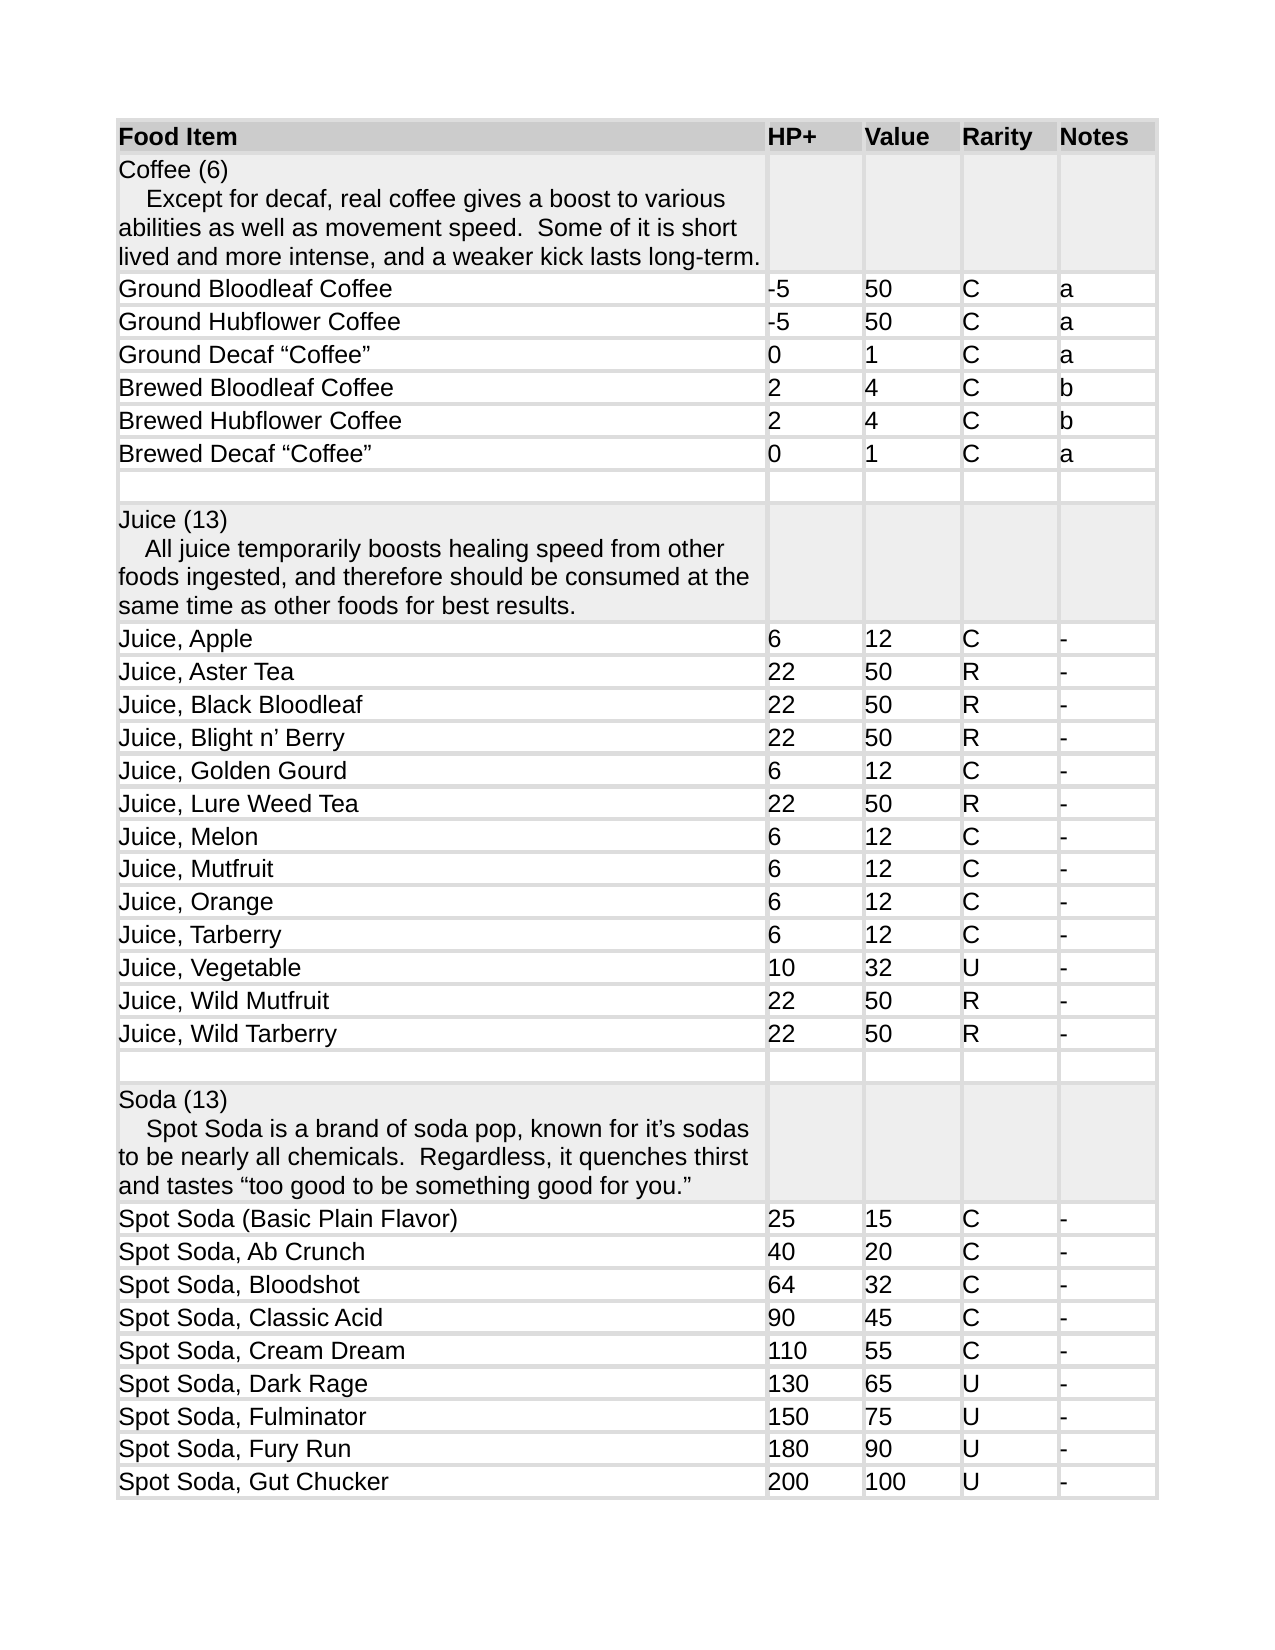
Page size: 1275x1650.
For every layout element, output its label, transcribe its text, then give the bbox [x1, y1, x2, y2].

table_cell - [1061, 1019, 1155, 1048]
table_cell - [1061, 690, 1155, 718]
table_cell 1 [866, 439, 960, 468]
table_cell b [1061, 406, 1155, 435]
table_cell 25 [770, 1204, 862, 1233]
table_cell C [964, 1303, 1057, 1331]
table_cell Juice, Melon [120, 821, 765, 850]
table_cell 1 [866, 340, 960, 369]
table_cell 22 [770, 789, 862, 817]
table_cell C [964, 1237, 1057, 1266]
table_cell 0 [770, 439, 862, 468]
table_cell a [1061, 307, 1155, 336]
table_cell 6 [770, 756, 862, 784]
table_cell Juice, Blight n’ Berry [120, 723, 765, 751]
table_cell 32 [866, 1270, 960, 1298]
table_cell [1061, 472, 1155, 501]
table_cell [964, 155, 1057, 270]
table_cell R [964, 1019, 1057, 1048]
table_cell Soda (13) Spot Soda is a brand of soda pop, known for it’s sodas to be nearly all chemicals. Regardless, it quenches thirst and tastes “too good to be something good for you.” [120, 1085, 765, 1200]
table_cell C [964, 406, 1057, 435]
table_cell [770, 1052, 862, 1081]
table_cell - [1061, 920, 1155, 949]
table_cell 50 [866, 307, 960, 336]
table_cell a [1061, 340, 1155, 369]
table_cell 150 [770, 1401, 862, 1430]
table_cell 12 [866, 821, 960, 850]
table_cell C [964, 854, 1057, 883]
table_cell [770, 1085, 862, 1200]
table_cell [770, 155, 862, 270]
table_cell U [964, 1434, 1057, 1463]
table_cell [866, 472, 960, 501]
table_cell 22 [770, 723, 862, 751]
table_cell [964, 472, 1057, 501]
table_header Notes [1061, 122, 1155, 151]
table_cell Spot Soda (Basic Plain Flavor) [120, 1204, 765, 1233]
table_cell 0 [770, 340, 862, 369]
table_cell - [1061, 1401, 1155, 1430]
table_cell 50 [866, 789, 960, 817]
table_cell [866, 1085, 960, 1200]
table_cell Spot Soda, Fulminator [120, 1401, 765, 1430]
table_cell - [1061, 887, 1155, 916]
table_cell - [1061, 1336, 1155, 1364]
table_cell - [1061, 789, 1155, 817]
table_cell Spot Soda, Gut Chucker [120, 1467, 765, 1496]
table_cell 75 [866, 1401, 960, 1430]
table_cell R [964, 723, 1057, 751]
table_cell Brewed Bloodleaf Coffee [120, 373, 765, 402]
table_cell 15 [866, 1204, 960, 1233]
table_cell - [1061, 723, 1155, 751]
table_cell Spot Soda, Bloodshot [120, 1270, 765, 1298]
table_cell 55 [866, 1336, 960, 1364]
table_cell U [964, 953, 1057, 982]
table_cell R [964, 657, 1057, 686]
table_cell - [1061, 1303, 1155, 1331]
table_header HP+ [770, 122, 862, 151]
table_cell - [1061, 821, 1155, 850]
table_cell 20 [866, 1237, 960, 1266]
table_cell - [1061, 624, 1155, 653]
table_cell 50 [866, 723, 960, 751]
table_cell 22 [770, 690, 862, 718]
table_cell 10 [770, 953, 862, 982]
table_cell [964, 1085, 1057, 1200]
table_cell 12 [866, 854, 960, 883]
table_cell 12 [866, 920, 960, 949]
table_cell 22 [770, 986, 862, 1015]
table_cell - [1061, 657, 1155, 686]
table_cell 65 [866, 1369, 960, 1397]
table_cell [964, 505, 1057, 620]
table_cell 6 [770, 887, 862, 916]
table_cell 22 [770, 1019, 862, 1048]
table_cell R [964, 789, 1057, 817]
table_cell Brewed Hubflower Coffee [120, 406, 765, 435]
table_cell 4 [866, 373, 960, 402]
table_cell Juice, Golden Gourd [120, 756, 765, 784]
table_cell Juice, Aster Tea [120, 657, 765, 686]
table_cell [964, 1052, 1057, 1081]
table_cell - [1061, 1434, 1155, 1463]
table_cell Juice, Vegetable [120, 953, 765, 982]
table_cell Ground Decaf “Coffee” [120, 340, 765, 369]
table_cell Spot Soda, Ab Crunch [120, 1237, 765, 1266]
table_cell [120, 472, 765, 501]
table_cell Juice, Wild Tarberry [120, 1019, 765, 1048]
table_cell - [1061, 854, 1155, 883]
table_cell b [1061, 373, 1155, 402]
table_cell 32 [866, 953, 960, 982]
table_cell Spot Soda, Fury Run [120, 1434, 765, 1463]
table_cell [770, 472, 862, 501]
table_cell [866, 1052, 960, 1081]
table_cell 6 [770, 624, 862, 653]
table_cell Brewed Decaf “Coffee” [120, 439, 765, 468]
table_cell C [964, 1270, 1057, 1298]
table_cell C [964, 373, 1057, 402]
table_cell 2 [770, 373, 862, 402]
table_cell 50 [866, 657, 960, 686]
table_cell 64 [770, 1270, 862, 1298]
table_cell a [1061, 439, 1155, 468]
table_cell C [964, 1336, 1057, 1364]
table_cell C [964, 821, 1057, 850]
table_cell Ground Bloodleaf Coffee [120, 274, 765, 303]
table_cell C [964, 340, 1057, 369]
table_cell 50 [866, 986, 960, 1015]
table_cell - [1061, 756, 1155, 784]
table_cell U [964, 1401, 1057, 1430]
table_cell C [964, 274, 1057, 303]
table_cell -5 [770, 274, 862, 303]
table_cell C [964, 624, 1057, 653]
table_cell 45 [866, 1303, 960, 1331]
table_cell Juice, Orange [120, 887, 765, 916]
table_cell C [964, 439, 1057, 468]
table_cell a [1061, 274, 1155, 303]
table_cell 12 [866, 756, 960, 784]
table_cell - [1061, 1237, 1155, 1266]
table_cell 200 [770, 1467, 862, 1496]
table_cell [1061, 1085, 1155, 1200]
table_cell Spot Soda, Dark Rage [120, 1369, 765, 1397]
table_cell [866, 505, 960, 620]
table_cell - [1061, 986, 1155, 1015]
table_cell 12 [866, 887, 960, 916]
table_cell 4 [866, 406, 960, 435]
table_cell 130 [770, 1369, 862, 1397]
table_cell 2 [770, 406, 862, 435]
table_cell U [964, 1369, 1057, 1397]
table_cell [866, 155, 960, 270]
table_cell Juice, Lure Weed Tea [120, 789, 765, 817]
table_cell R [964, 986, 1057, 1015]
table_header Value [866, 122, 960, 151]
table_cell Spot Soda, Classic Acid [120, 1303, 765, 1331]
table_cell 90 [866, 1434, 960, 1463]
table_cell Juice (13) All juice temporarily boosts healing speed from other foods ingested, and therefore should be consumed at the same time as other foods for best results. [120, 505, 765, 620]
table_cell 6 [770, 920, 862, 949]
table_cell - [1061, 1204, 1155, 1233]
table_cell Juice, Black Bloodleaf [120, 690, 765, 718]
table_cell [1061, 155, 1155, 270]
table_cell -5 [770, 307, 862, 336]
table_cell 50 [866, 690, 960, 718]
table_cell - [1061, 1369, 1155, 1397]
table_cell 180 [770, 1434, 862, 1463]
table_cell 50 [866, 274, 960, 303]
table_cell Juice, Mutfruit [120, 854, 765, 883]
table_cell - [1061, 1467, 1155, 1496]
table_header Rarity [964, 122, 1057, 151]
table_cell 6 [770, 854, 862, 883]
table_cell R [964, 690, 1057, 718]
table_cell Coffee (6) Except for decaf, real coffee gives a boost to various abilities as well as movement speed. Some of it is short lived and more intense, and a weaker kick lasts long-term. [120, 155, 765, 270]
table_cell Juice, Tarberry [120, 920, 765, 949]
table_cell 110 [770, 1336, 862, 1364]
table_cell [120, 1052, 765, 1081]
table_cell 6 [770, 821, 862, 850]
table_cell 40 [770, 1237, 862, 1266]
table_cell - [1061, 953, 1155, 982]
table_cell C [964, 307, 1057, 336]
table_cell Juice, Wild Mutfruit [120, 986, 765, 1015]
table_cell 90 [770, 1303, 862, 1331]
table_cell C [964, 887, 1057, 916]
table_header Food Item [120, 122, 765, 151]
table_cell 22 [770, 657, 862, 686]
table_cell U [964, 1467, 1057, 1496]
table_cell C [964, 756, 1057, 784]
table_cell C [964, 1204, 1057, 1233]
table_cell Juice, Apple [120, 624, 765, 653]
table_cell 50 [866, 1019, 960, 1048]
table_cell 12 [866, 624, 960, 653]
table_cell 100 [866, 1467, 960, 1496]
table_cell [770, 505, 862, 620]
table_cell [1061, 505, 1155, 620]
table_cell Spot Soda, Cream Dream [120, 1336, 765, 1364]
table_cell - [1061, 1270, 1155, 1298]
table_cell C [964, 920, 1057, 949]
table_cell Ground Hubflower Coffee [120, 307, 765, 336]
table_cell [1061, 1052, 1155, 1081]
